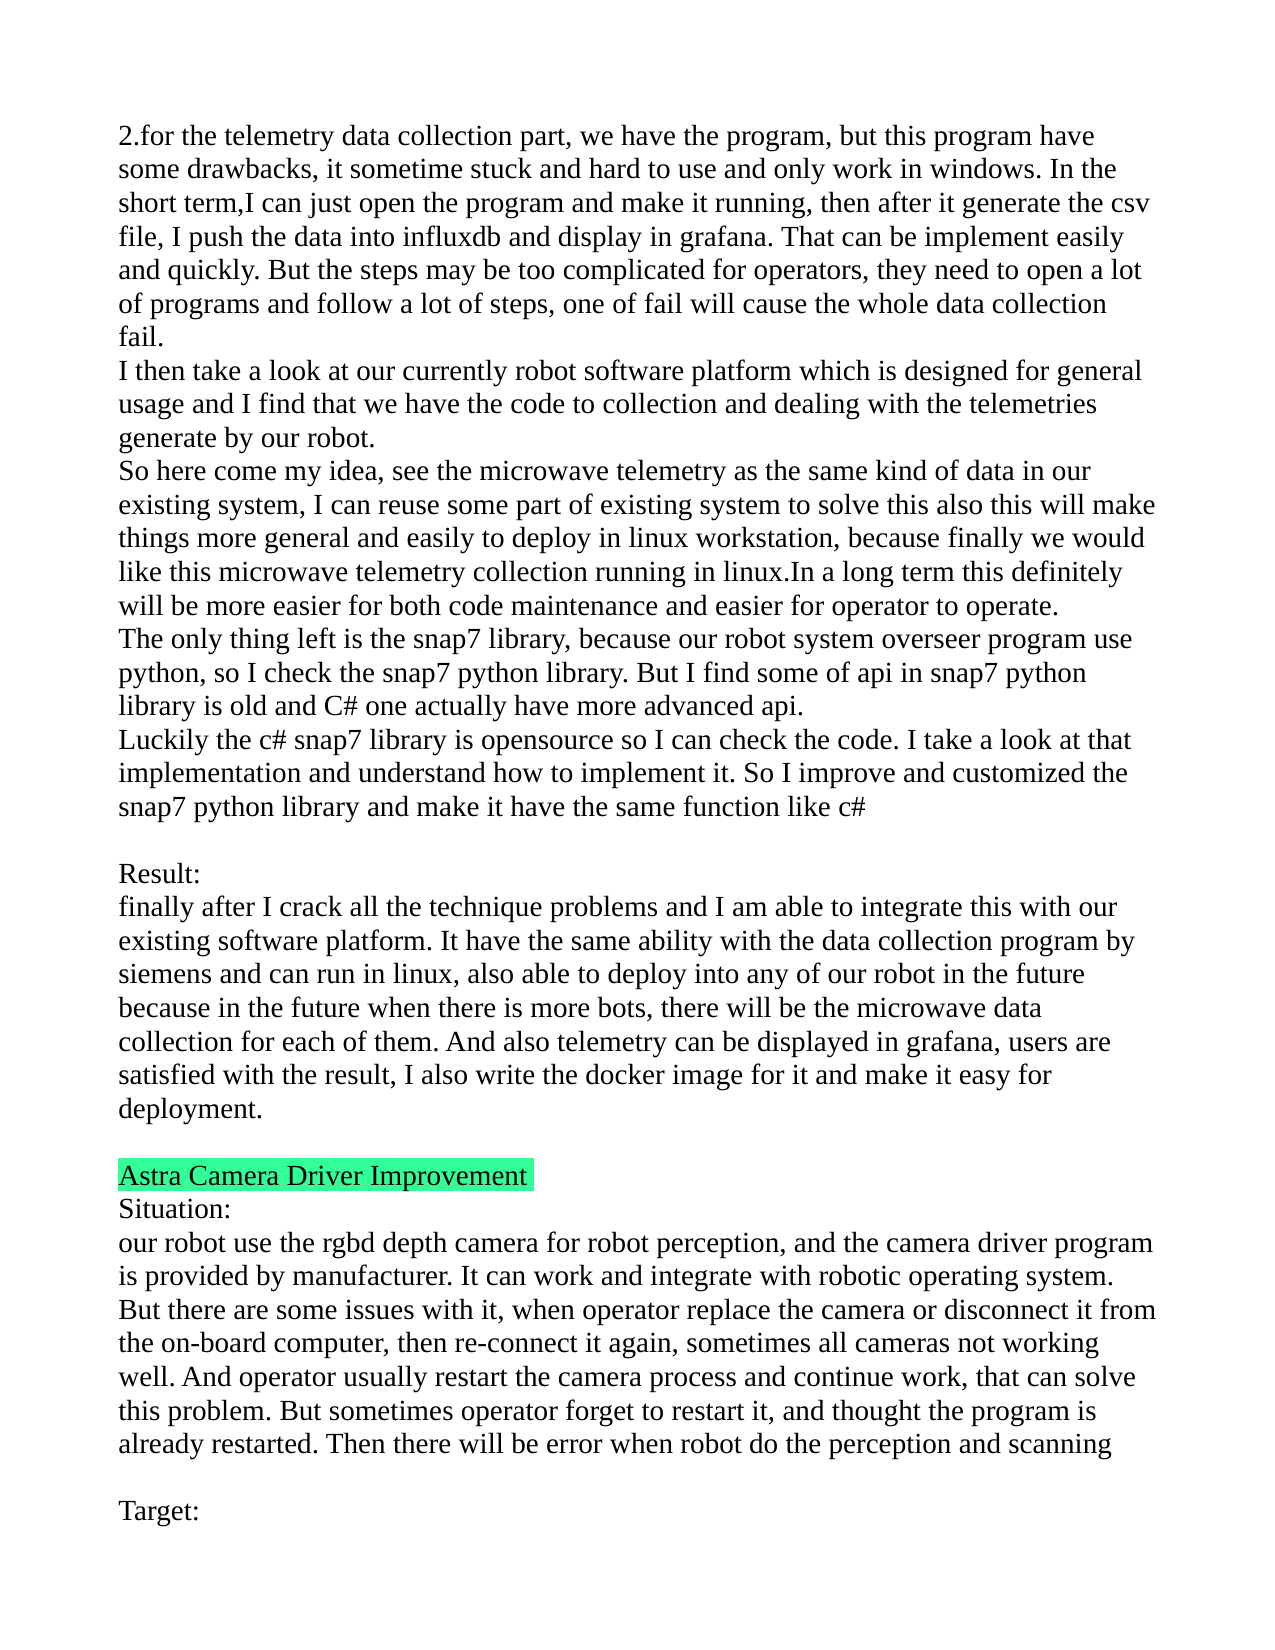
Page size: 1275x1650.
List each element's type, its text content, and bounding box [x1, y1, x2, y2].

text our robot use the rgbd depth camera for robot perception, and the camera driver program is provided by manufacturer. It can work and integrate with robotic operating system. But there are some issues with it, when operator replace the camera or disconnect it from the on-board computer, then re-connect it again, sometimes all cameras not working well. And operator usually restart the camera process and continue work, that can solve this problem. But sometimes operator forget to restart it, and thought the program is already restarted. Then there will be error when robot do the perception and scanning [118, 1225, 1157, 1460]
text So here come my idea, see the microwave telemetry as the same kind of data in our existing system, I can reuse some part of existing system to solve this also this will make things more general and easily to deploy in linux workstation, because finally we would like this microwave telemetry collection running in linux.In a long term this definitely will be more easier for both code maintenance and easier for operator to operate. [118, 453, 1157, 621]
text Situation: [118, 1191, 1157, 1225]
text Result: [118, 856, 1157, 889]
text 2.for the telemetry data collection part, we have the program, but this program have some drawbacks, it sometime stuck and hard to use and only work in windows. In the short term,I can just open the program and make it running, then after it generate the csv file, I push the data into influxdb and display in grafana. That can be implement easily and quickly. But the steps may be too complicated for operators, they need to open a lot of programs and follow a lot of steps, one of fail will cause the whole data collection fail. [118, 118, 1157, 353]
text finally after I crack all the technique problems and I am able to integrate this with our existing software platform. It have the same ability with the data collection program by siemens and can run in linux, also able to deploy into any of our robot in the future because in the future when there is more bots, there will be the microwave data collection for each of them. And also telemetry can be displayed in grafana, users are satisfied with the result, I also write the docker image for it and make it easy for deployment. [118, 889, 1157, 1124]
text Target: [118, 1493, 1157, 1527]
text Luckily the c# snap7 library is opensource so I can check the code. I take a look at that implementation and understand how to implement it. So I improve and customized the snap7 python library and make it have the same function like c# [118, 722, 1157, 822]
text The only thing left is the snap7 library, because our robot system overseer program use python, so I check the snap7 python library. But I find some of api in snap7 python library is old and C# one actually have more advanced api. [118, 621, 1157, 722]
text Astra Camera Driver Improvement [118, 1158, 1157, 1191]
text I then take a look at our currently robot software platform which is designed for general usage and I find that we have the code to collection and dealing with the telemetries generate by our robot. [118, 353, 1157, 453]
